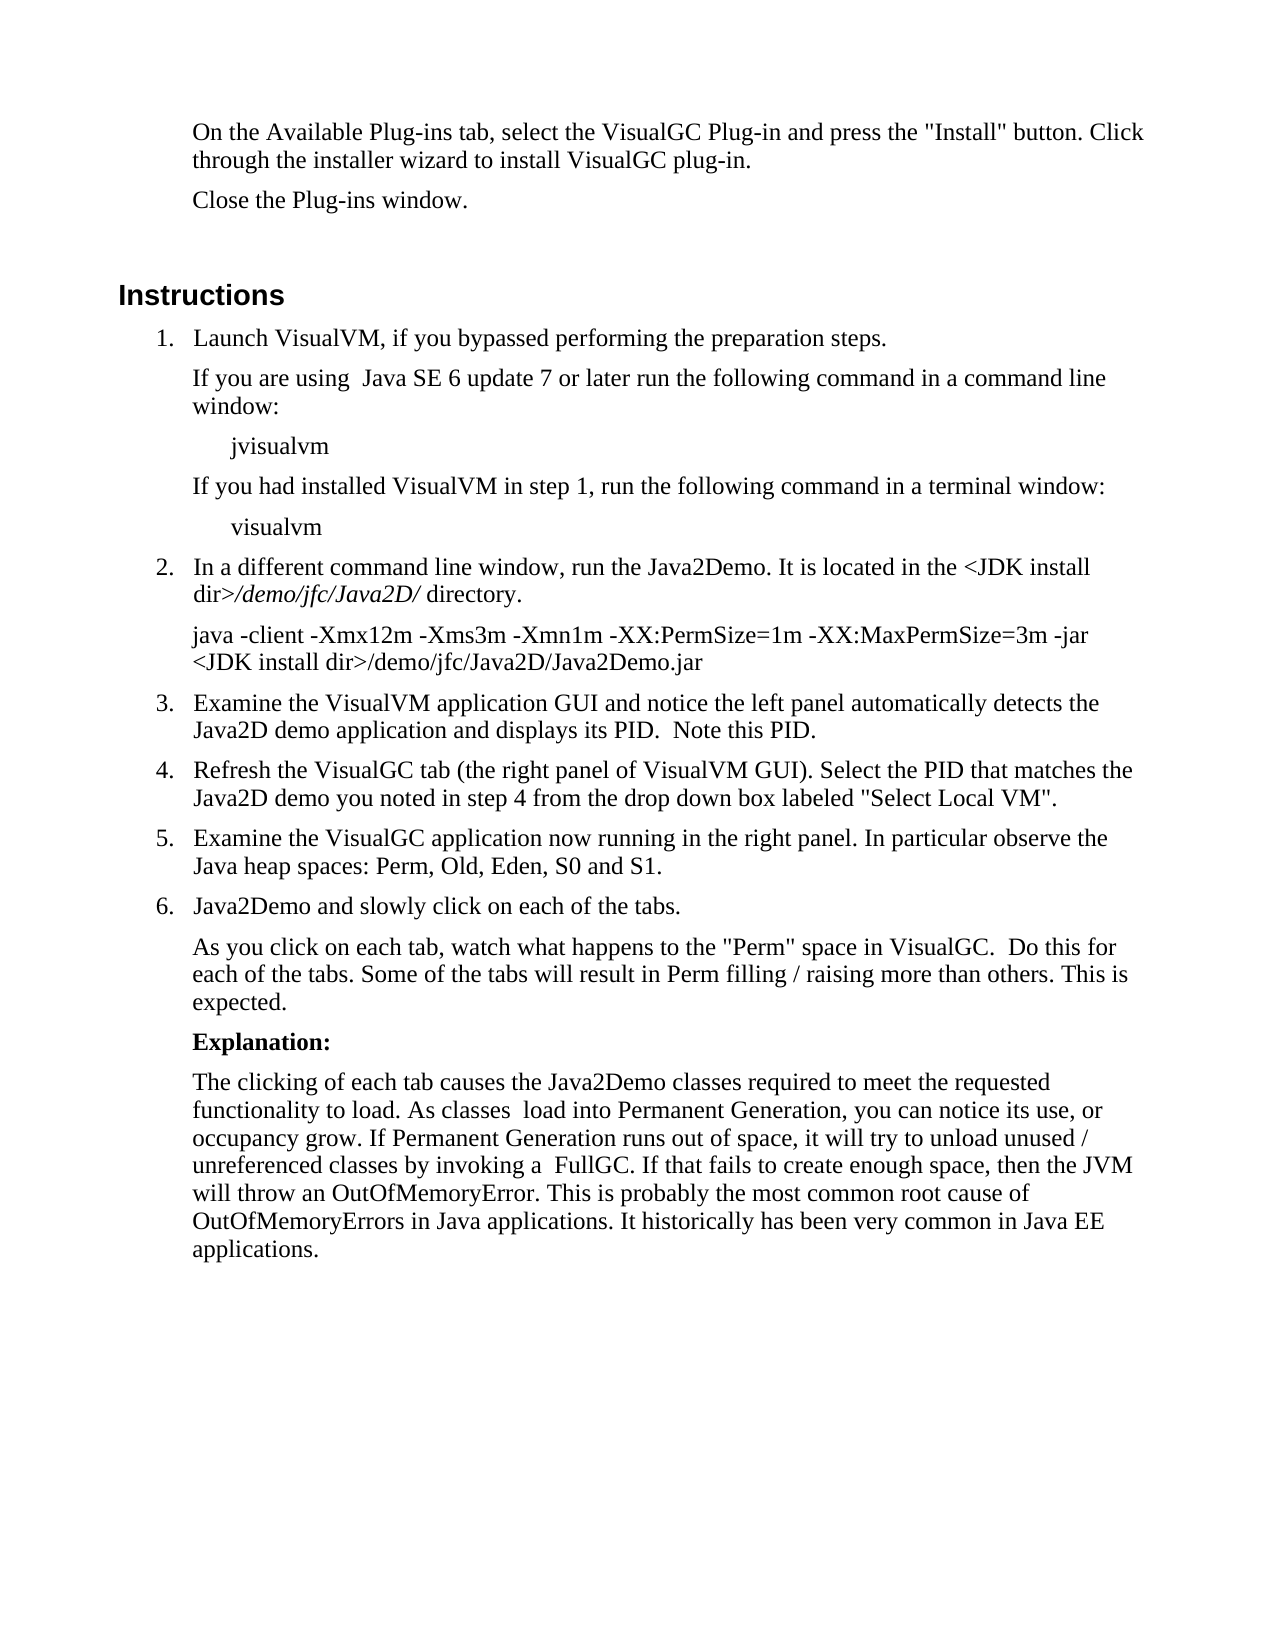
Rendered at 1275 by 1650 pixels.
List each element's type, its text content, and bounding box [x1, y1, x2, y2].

list Launch VisualVM, if you bypassed performing the preparation steps. [156, 324, 1157, 352]
list Examine the VisualGC application now running in the right panel. In particular observe the Java heap spaces: Perm, Old, Eden, S0 and S1. [156, 824, 1157, 880]
list Java2Demo and slowly click on each of the tabs. [156, 892, 1157, 920]
text Explanation: [192, 1028, 1157, 1056]
text As you click on each tab, watch what happens to the "Perm" space in VisualGC. Do this for each of the tabs. Some of the tabs will result in Perm filling / raising more than others. This is expected. [192, 933, 1157, 1016]
text If you are using Java SE 6 update 7 or later run the following command in a command line window: [192, 364, 1157, 420]
list In a different command line window, run the Java2Demo. It is located in the <JDK install dir>/demo/jfc/Java2D/ directory. [156, 553, 1157, 608]
text The clicking of each tab causes the Java2Demo classes required to meet the requested functionality to load. As classes load into Permanent Generation, you can notice its use, or occupancy grow. If Permanent Generation runs out of space, it will try to unload unused / unreferenced classes by invoking a FullGC. If that fails to create enough space, then the JVM will throw an OutOfMemoryError. This is probably the most common root cause of OutOfMemoryErrors in Java applications. It historically has been very common in Java EE applications. [192, 1068, 1157, 1262]
list Examine the VisualVM application GUI and notice the left panel automatically detects the Java2D demo application and displays its PID. Note this PID. [156, 689, 1157, 744]
text Close the Plug-ins window. [192, 186, 1157, 214]
text On the Available Plug-ins tab, select the VisualGC Plug-in and press the "Install" button. Click through the installer wizard to install VisualGC plug-in. [192, 118, 1157, 173]
text visualvm [231, 513, 1157, 540]
text jvisualvm [231, 432, 1157, 460]
subtitle Instructions [118, 279, 1157, 312]
list Refresh the VisualGC tab (the right panel of VisualVM GUI). Select the PID that matches the Java2D demo you noted in step 4 from the drop down box labeled "Select Local VM". [156, 757, 1157, 812]
text java -client -Xmx12m -Xms3m -Xmn1m -XX:PermSize=1m -XX:MaxPermSize=3m -jar <JDK install dir>/demo/jfc/Java2D/Java2Demo.jar [192, 621, 1157, 676]
text If you had installed VisualVM in step 1, run the following command in a terminal window: [192, 472, 1157, 500]
